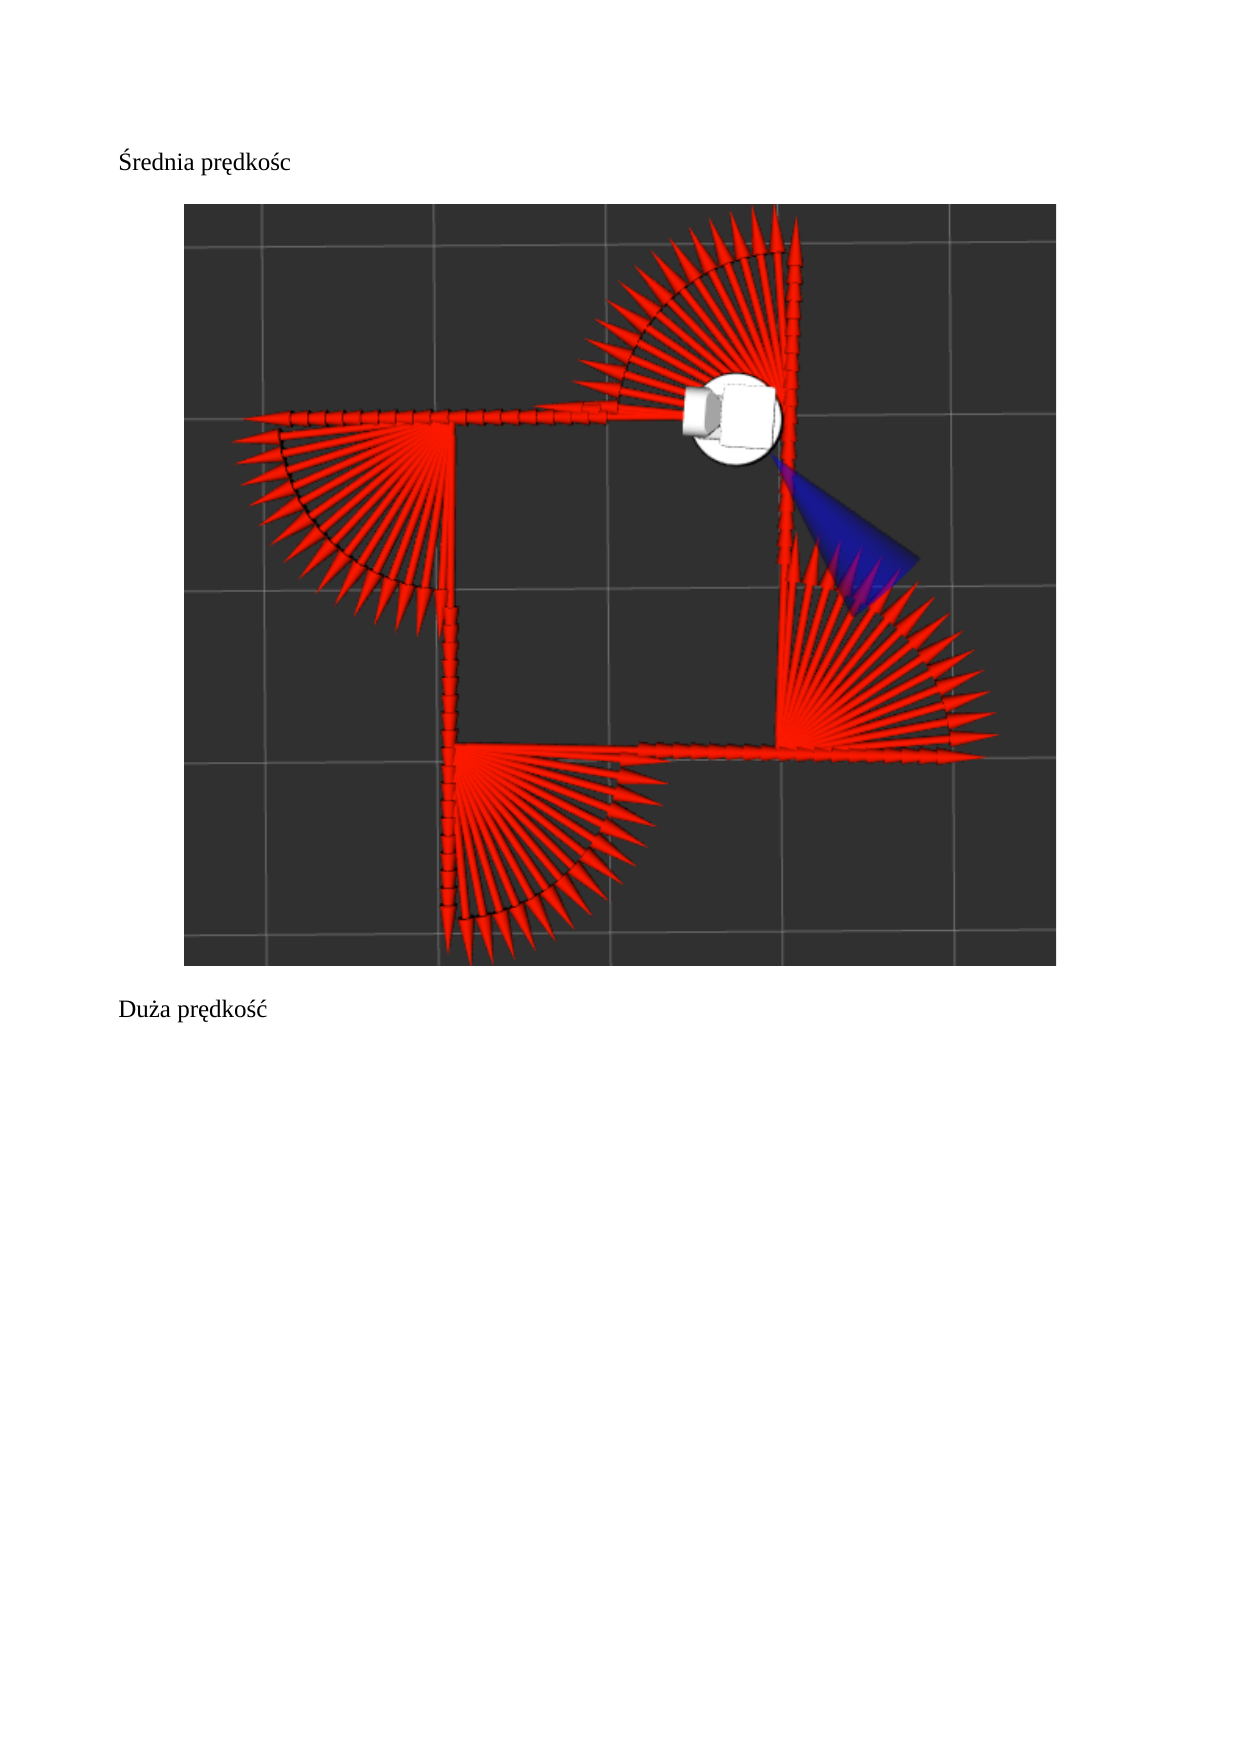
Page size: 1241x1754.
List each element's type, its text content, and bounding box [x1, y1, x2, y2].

picture [184, 204, 1057, 966]
text Duża prędkość [118, 994, 1122, 1023]
text Średnia prędkośc [118, 147, 1122, 176]
